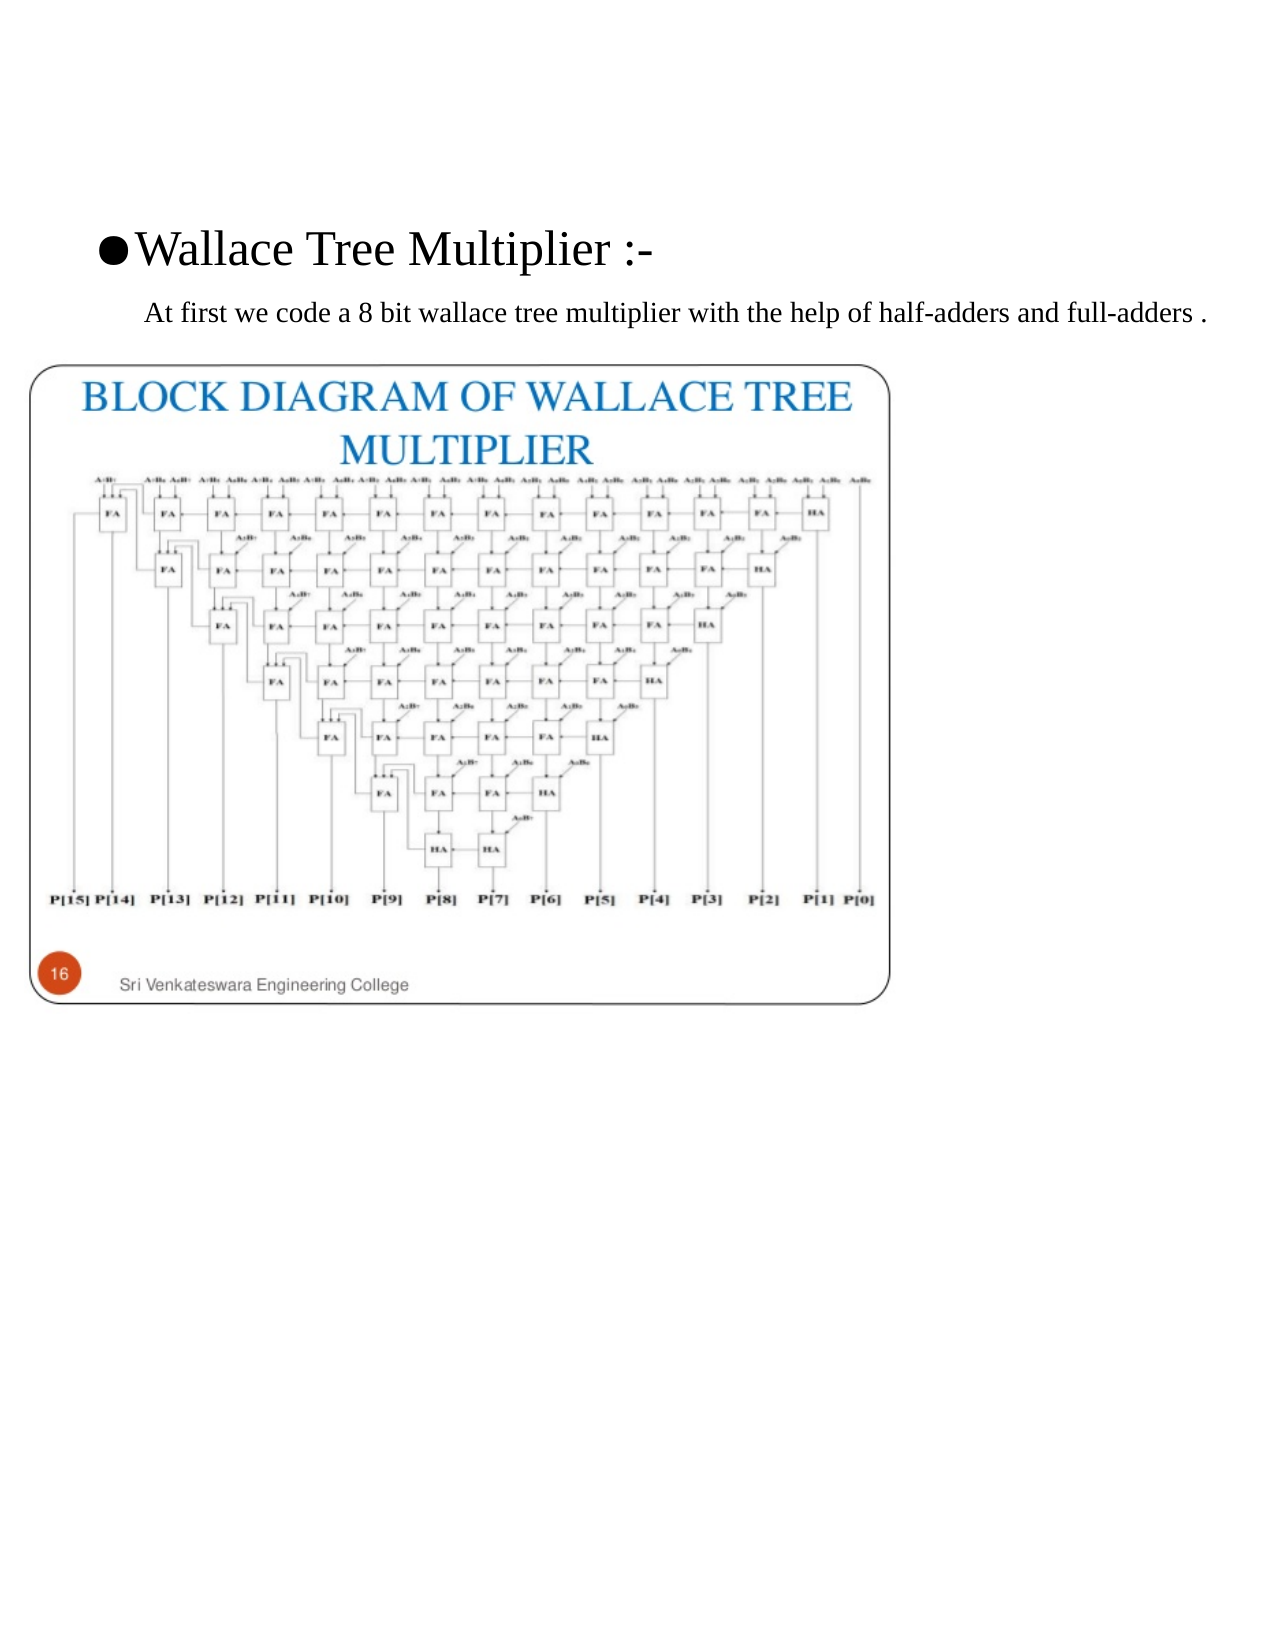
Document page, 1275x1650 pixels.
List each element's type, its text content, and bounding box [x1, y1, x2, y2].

list At first we code a 8 bit wallace tree multiplier with the help of half-adders and full-adders . [94, 276, 1220, 334]
picture [24, 359, 896, 1014]
list Wallace Tree Multiplier :- [94, 219, 1220, 276]
